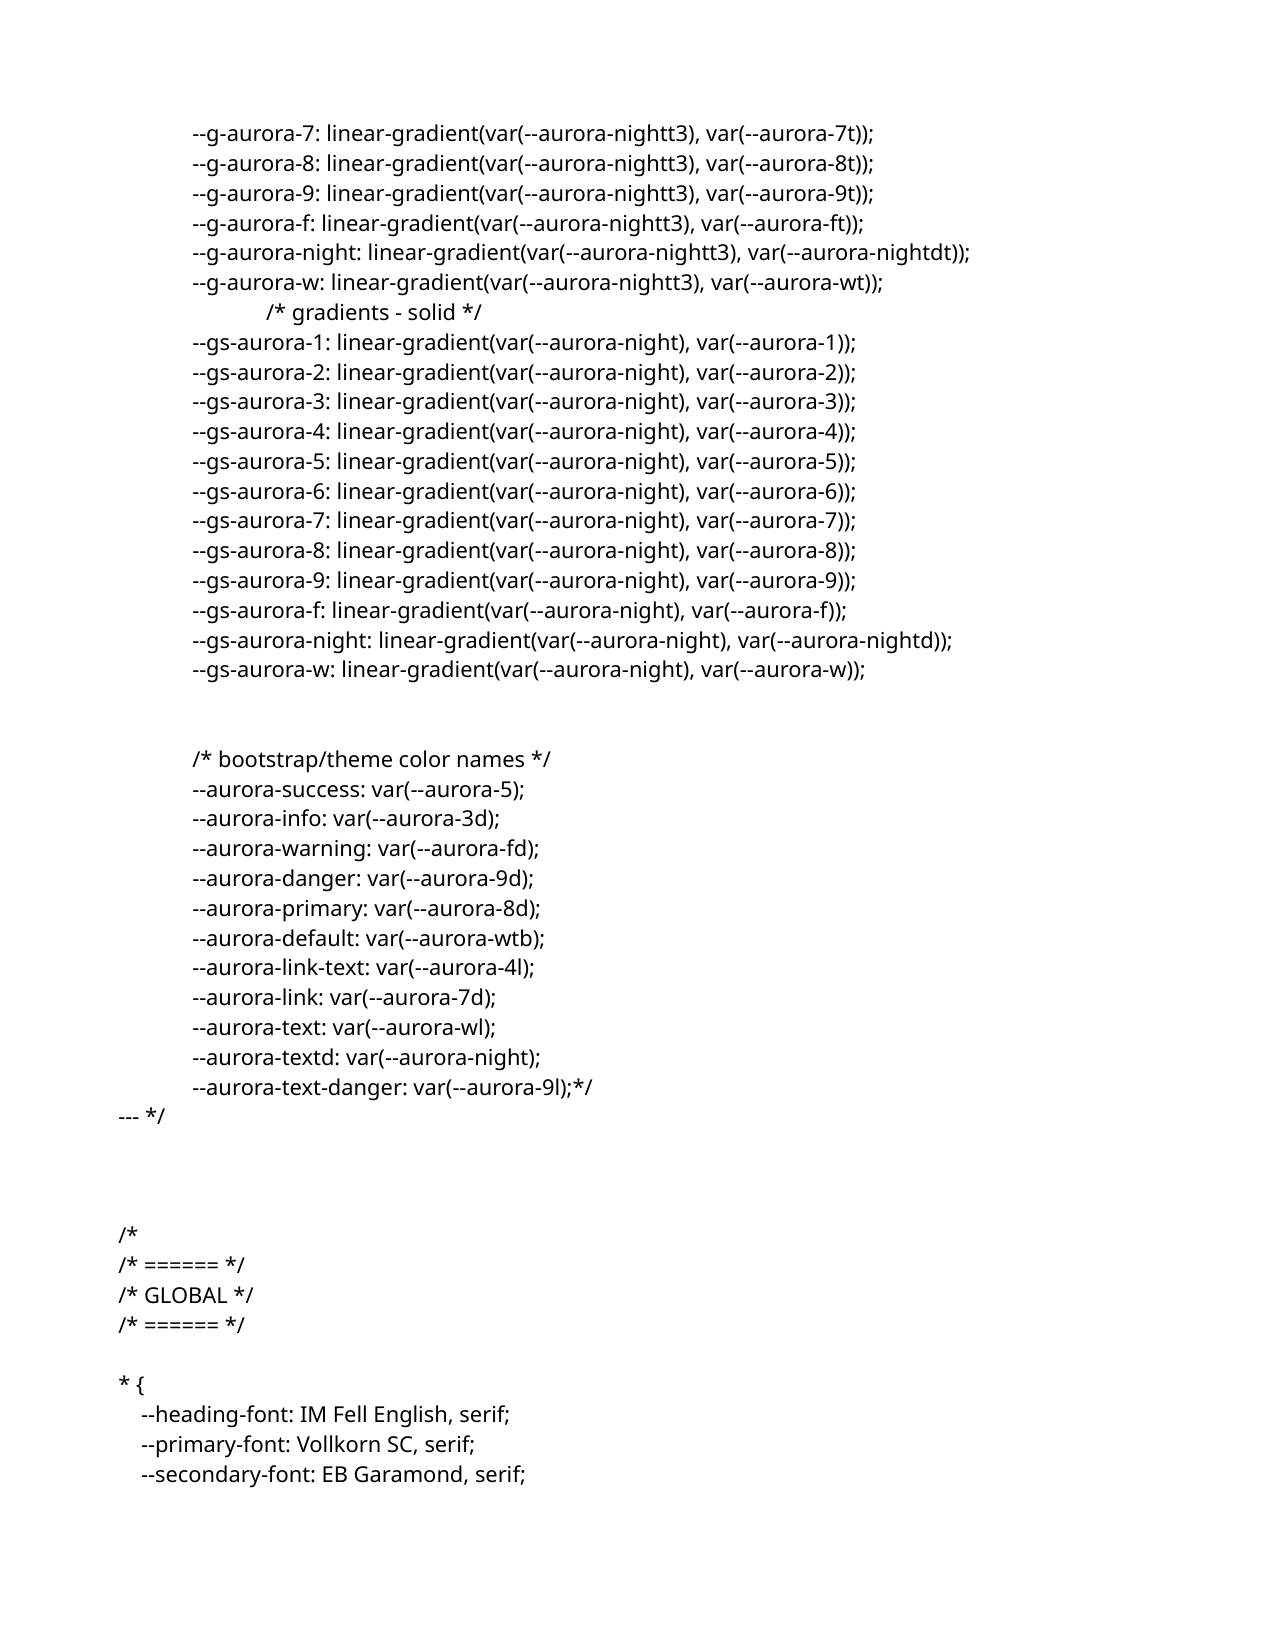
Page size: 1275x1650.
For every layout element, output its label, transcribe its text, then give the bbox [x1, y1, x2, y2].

text --g-aurora-9: linear-gradient(var(--aurora-nightt3), var(--aurora-9t)); [118, 178, 1157, 207]
text --heading-font: IM Fell English, serif; [118, 1399, 1157, 1429]
text --aurora-primary: var(--aurora-8d); [118, 893, 1157, 922]
text --gs-aurora-2: linear-gradient(var(--aurora-night), var(--aurora-2)); [118, 356, 1157, 386]
text --secondary-font: EB Garamond, serif; [118, 1459, 1157, 1488]
text --- */ [118, 1101, 1157, 1131]
text --gs-aurora-w: linear-gradient(var(--aurora-night), var(--aurora-w)); [118, 654, 1157, 684]
text --aurora-link-text: var(--aurora-4l); [118, 952, 1157, 982]
text --gs-aurora-7: linear-gradient(var(--aurora-night), var(--aurora-7)); [118, 505, 1157, 535]
text /* GLOBAL */ [118, 1280, 1157, 1310]
text --g-aurora-w: linear-gradient(var(--aurora-nightt3), var(--aurora-wt)); [118, 267, 1157, 297]
text /* ====== */ [118, 1310, 1157, 1339]
text --gs-aurora-4: linear-gradient(var(--aurora-night), var(--aurora-4)); [118, 416, 1157, 446]
text /* ====== */ [118, 1250, 1157, 1280]
text --aurora-warning: var(--aurora-fd); [118, 833, 1157, 863]
text --aurora-text-danger: var(--aurora-9l);*/ [118, 1071, 1157, 1101]
text --aurora-text: var(--aurora-wl); [118, 1012, 1157, 1042]
text --aurora-textd: var(--aurora-night); [118, 1042, 1157, 1071]
text /* gradients - solid */ [118, 297, 1157, 327]
text --gs-aurora-9: linear-gradient(var(--aurora-night), var(--aurora-9)); [118, 565, 1157, 595]
text --primary-font: Vollkorn SC, serif; [118, 1429, 1157, 1459]
text --aurora-default: var(--aurora-wtb); [118, 922, 1157, 952]
text --aurora-danger: var(--aurora-9d); [118, 863, 1157, 893]
text --gs-aurora-3: linear-gradient(var(--aurora-night), var(--aurora-3)); [118, 386, 1157, 416]
text --aurora-success: var(--aurora-5); [118, 773, 1157, 803]
text --g-aurora-7: linear-gradient(var(--aurora-nightt3), var(--aurora-7t)); [118, 118, 1157, 148]
text --gs-aurora-night: linear-gradient(var(--aurora-night), var(--aurora-nightd)); [118, 624, 1157, 654]
text --gs-aurora-8: linear-gradient(var(--aurora-night), var(--aurora-8)); [118, 535, 1157, 565]
text --g-aurora-f: linear-gradient(var(--aurora-nightt3), var(--aurora-ft)); [118, 207, 1157, 237]
text --gs-aurora-5: linear-gradient(var(--aurora-night), var(--aurora-5)); [118, 446, 1157, 476]
text --aurora-info: var(--aurora-3d); [118, 803, 1157, 833]
text --gs-aurora-6: linear-gradient(var(--aurora-night), var(--aurora-6)); [118, 476, 1157, 505]
text /* [118, 1220, 1157, 1250]
text --g-aurora-night: linear-gradient(var(--aurora-nightt3), var(--aurora-nightdt)); [118, 237, 1157, 267]
text * { [118, 1369, 1157, 1399]
text --gs-aurora-f: linear-gradient(var(--aurora-night), var(--aurora-f)); [118, 595, 1157, 624]
text --g-aurora-8: linear-gradient(var(--aurora-nightt3), var(--aurora-8t)); [118, 148, 1157, 178]
text --aurora-link: var(--aurora-7d); [118, 982, 1157, 1012]
text --gs-aurora-1: linear-gradient(var(--aurora-night), var(--aurora-1)); [118, 327, 1157, 356]
text /* bootstrap/theme color names */ [118, 744, 1157, 773]
